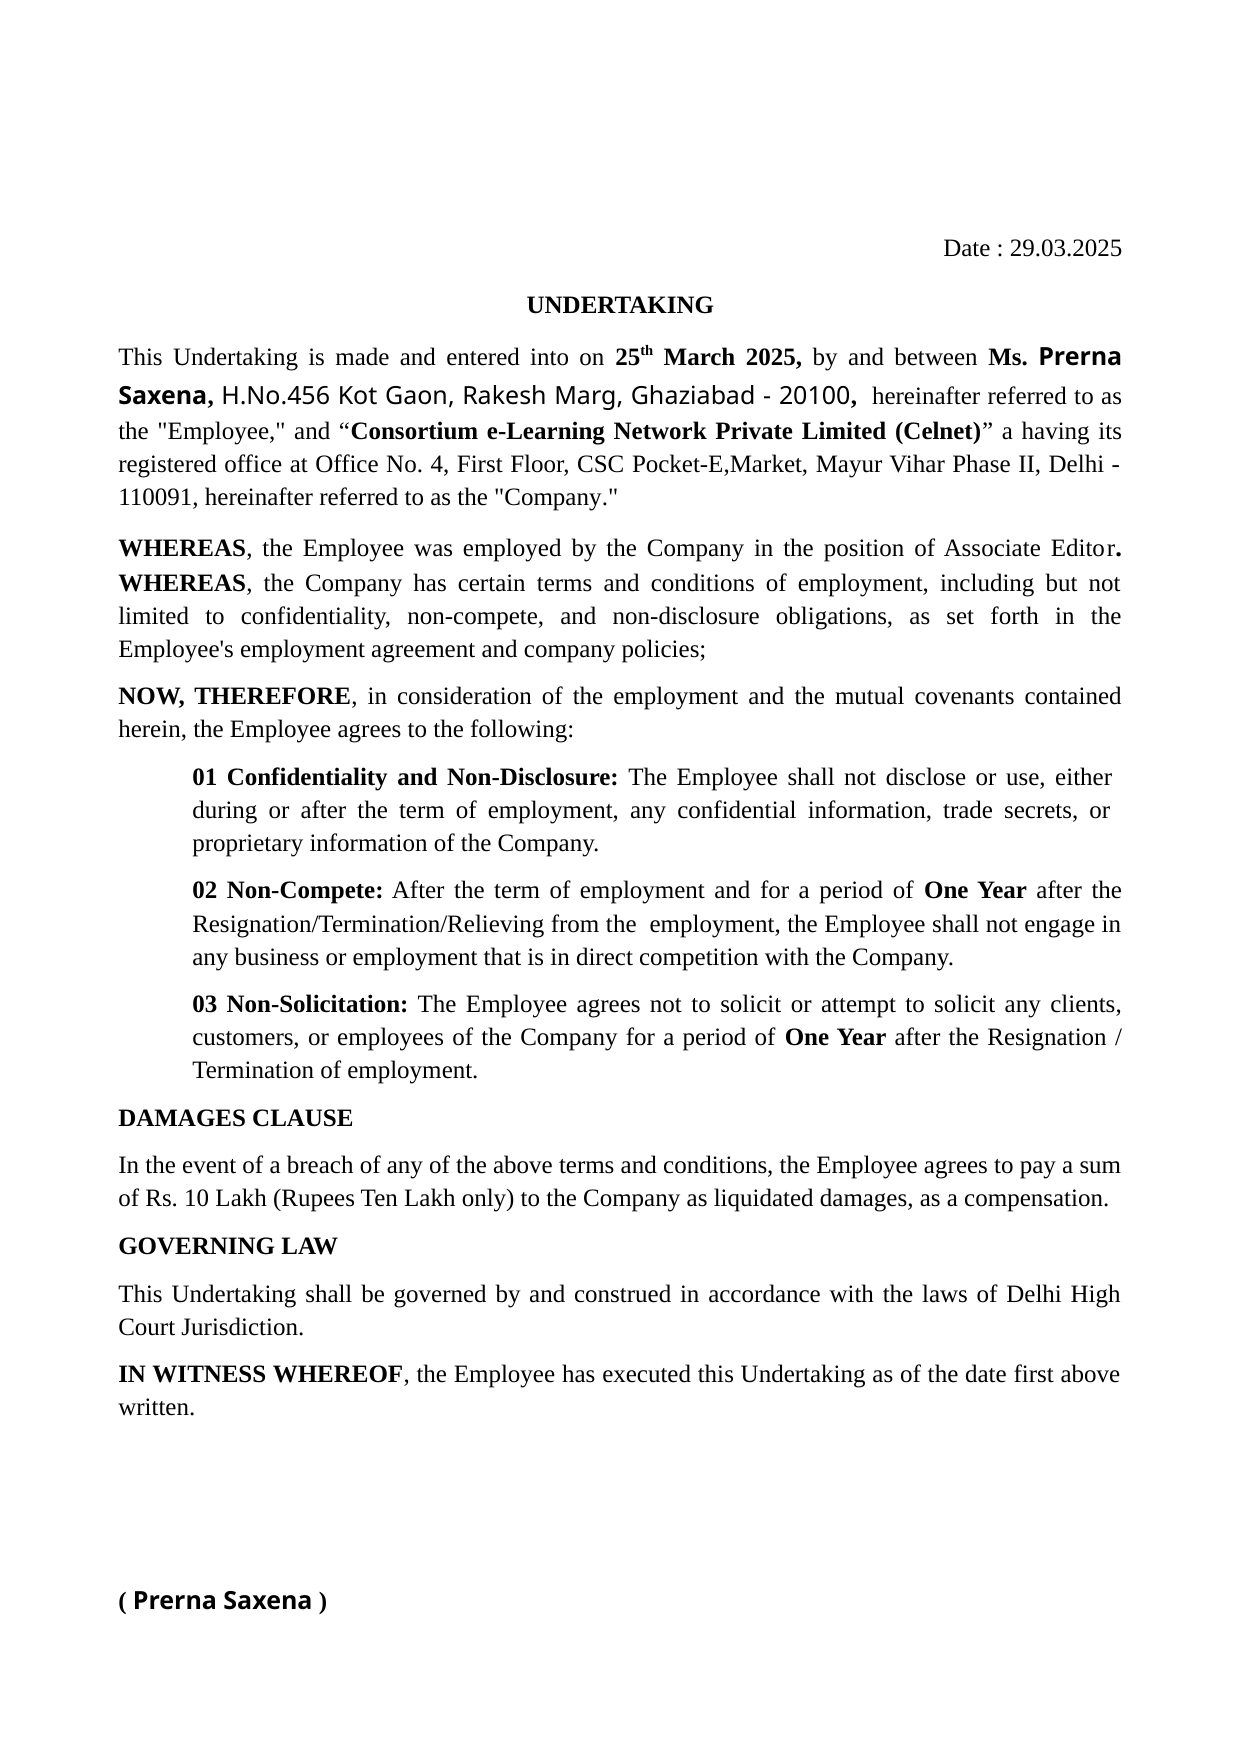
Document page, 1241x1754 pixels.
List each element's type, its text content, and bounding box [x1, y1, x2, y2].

text In the event of a breach of any of the above terms and conditions, the Employee agrees to pay a sum of Rs. 10 Lakh (Rupees Ten Lakh only) to the Company as liquidated damages, as a compensation. [118, 1151, 1122, 1212]
text DAMAGES CLAUSE [118, 1103, 1122, 1132]
text NOW, THEREFORE, in consideration of the employment and the mutual covenants contained herein, the Employee agrees to the following: [118, 681, 1122, 743]
text UNDERTAKING [118, 291, 1122, 319]
text GOVERNING LAW [118, 1231, 1122, 1260]
text IN WITNESS WHEREOF, the Employee has executed this Undertaking as of the date first above written. [118, 1359, 1122, 1421]
text 01 Confidentiality and Non-Disclosure: The Employee shall not disclose or use, either during or after the term of employment, any confidential information, trade secrets, or proprietary information of the Company. [118, 762, 1122, 857]
text WHEREAS, the Employee was employed by the Company in the position of Associate Editor. WHEREAS, the Company has certain terms and conditions of employment, including but not limited to confidentiality, non-compete, and non-disclosure obligations, as set forth in the Employee's employment agreement and company policies; [118, 529, 1122, 662]
text This Undertaking is made and entered into on 25th March 2025, by and between Ms. Prerna Saxena, H.No.456 Kot Gaon, Rakesh Marg, Ghaziabad - 20100, hereinafter referred to as the "Employee," and “Consortium e-Learning Network Private Limited (Celnet)” a having its registered office at Office No. 4, First Floor, CSC Pocket-E,Market, Mayur Vihar Phase II, Delhi - 110091, hereinafter referred to as the "Company." [118, 338, 1122, 511]
text This Undertaking shall be governed by and construed in accordance with the laws of Delhi High Court Jurisdiction. [118, 1279, 1122, 1341]
text Date : 29.03.2025 [118, 233, 1122, 262]
list 02 Non-Compete: After the term of employment and for a period of One Year after the Resignation/Termination/Relieving from the employment, the Employee shall not engage in any business or employment that is in direct competition with the Company. [162, 876, 1122, 970]
text ( Prerna Saxena ) [118, 1583, 1122, 1617]
list 03 Non-Solicitation: The Employee agrees not to solicit or attempt to solicit any clients, customers, or employees of the Company for a period of One Year after the Resignation / Termination of employment. [162, 989, 1122, 1084]
